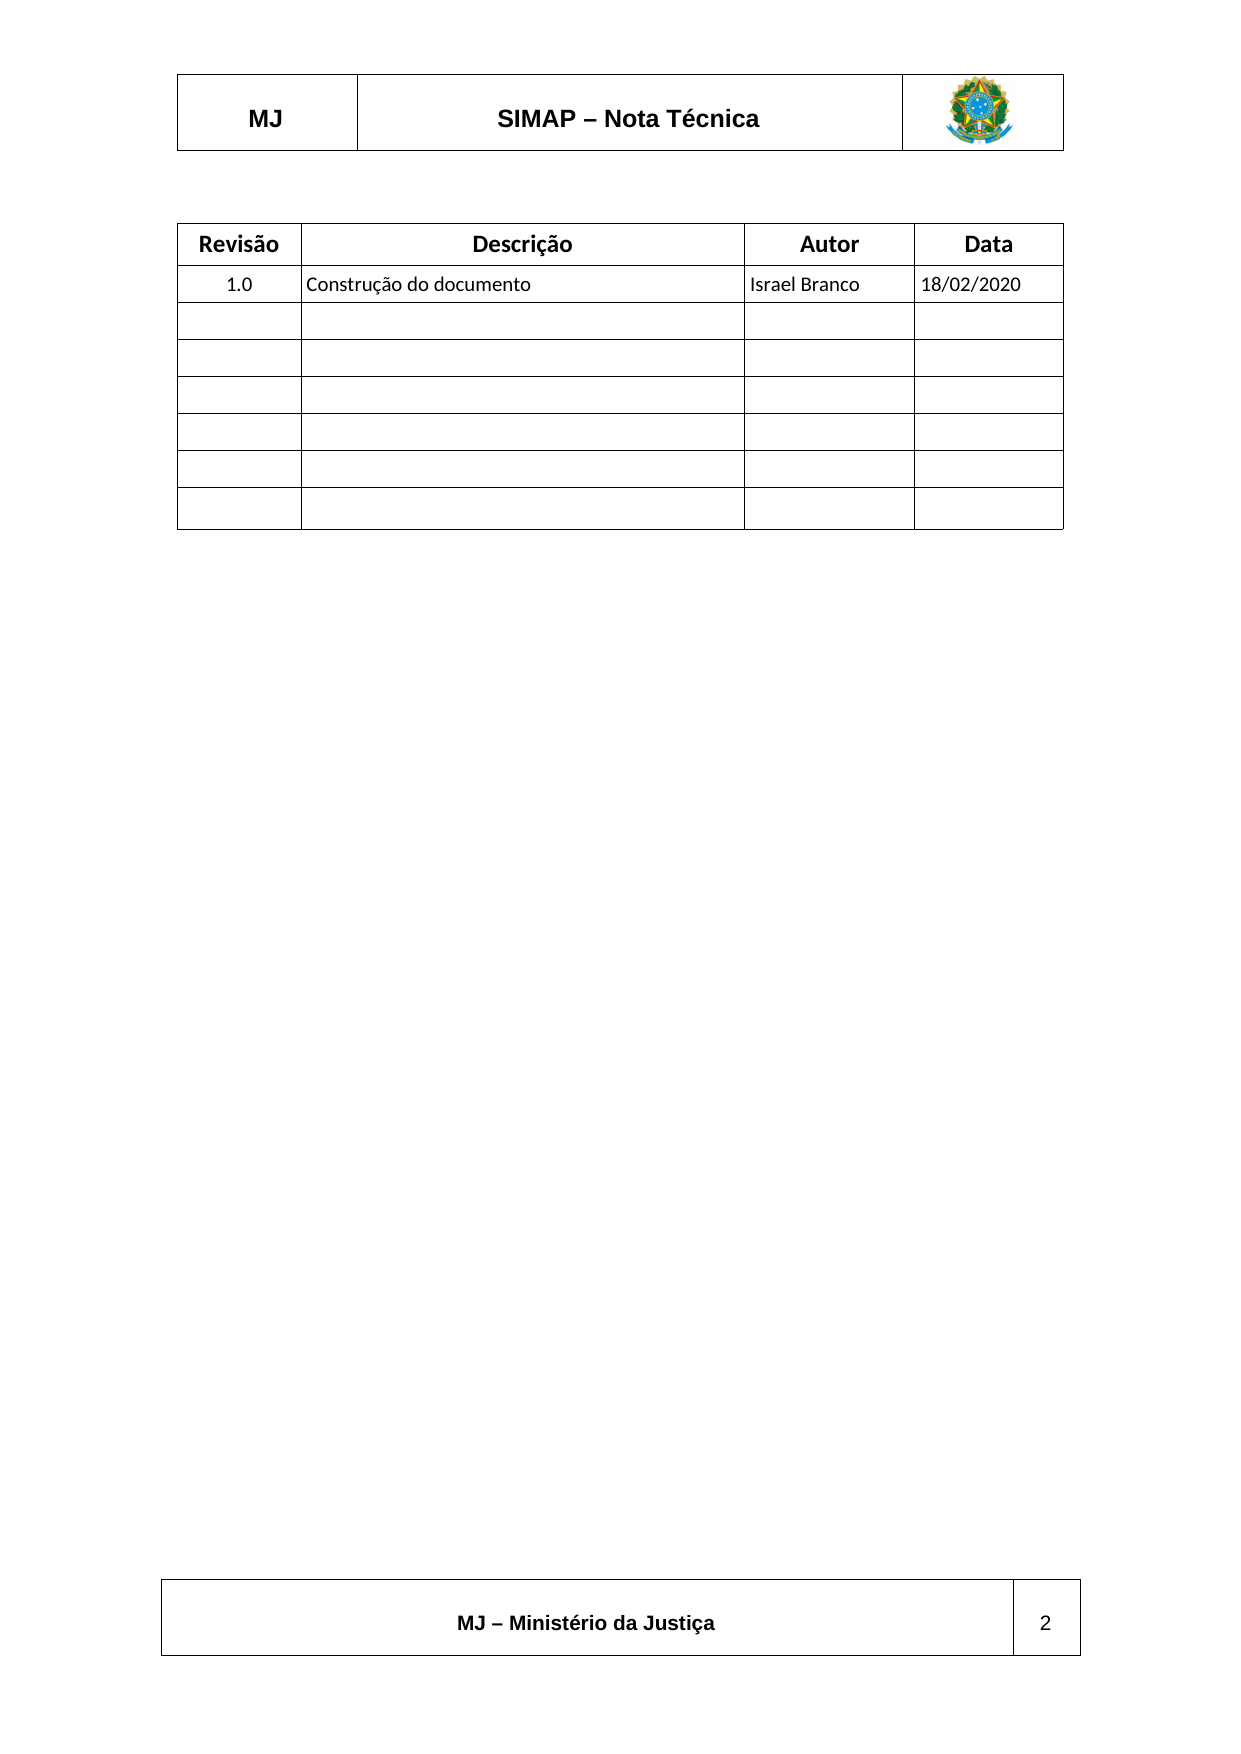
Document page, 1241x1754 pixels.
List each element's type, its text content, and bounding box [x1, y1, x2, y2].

table_cell [745, 414, 914, 450]
table_cell [915, 340, 1063, 376]
table_cell [178, 340, 301, 376]
table_cell [302, 488, 744, 529]
table_cell 18/02/2020 [915, 266, 1063, 302]
table_header Data [915, 224, 1063, 265]
table_cell [178, 414, 301, 450]
table_cell [915, 451, 1063, 487]
table_header Descrição [302, 224, 744, 265]
table_cell [915, 488, 1063, 529]
table_cell [302, 414, 744, 450]
table_cell [302, 377, 744, 413]
table_header Autor [745, 224, 914, 265]
table_cell [915, 377, 1063, 413]
table_cell [915, 414, 1063, 450]
table_cell [915, 303, 1063, 339]
table_cell [178, 303, 301, 339]
table_cell 1.0 [178, 266, 301, 302]
picture [944, 75, 1020, 149]
table_cell [745, 303, 914, 339]
table_header Revisão [178, 224, 301, 265]
table_cell [302, 340, 744, 376]
table_cell [178, 451, 301, 487]
table_cell Construção do documento [302, 266, 744, 302]
table_cell [745, 451, 914, 487]
table_cell [302, 451, 744, 487]
table_cell [745, 377, 914, 413]
table_cell [745, 488, 914, 529]
table_cell [745, 340, 914, 376]
table_cell Israel Branco [745, 266, 914, 302]
table_cell [178, 488, 301, 529]
table_cell [178, 377, 301, 413]
table_cell [302, 303, 744, 339]
